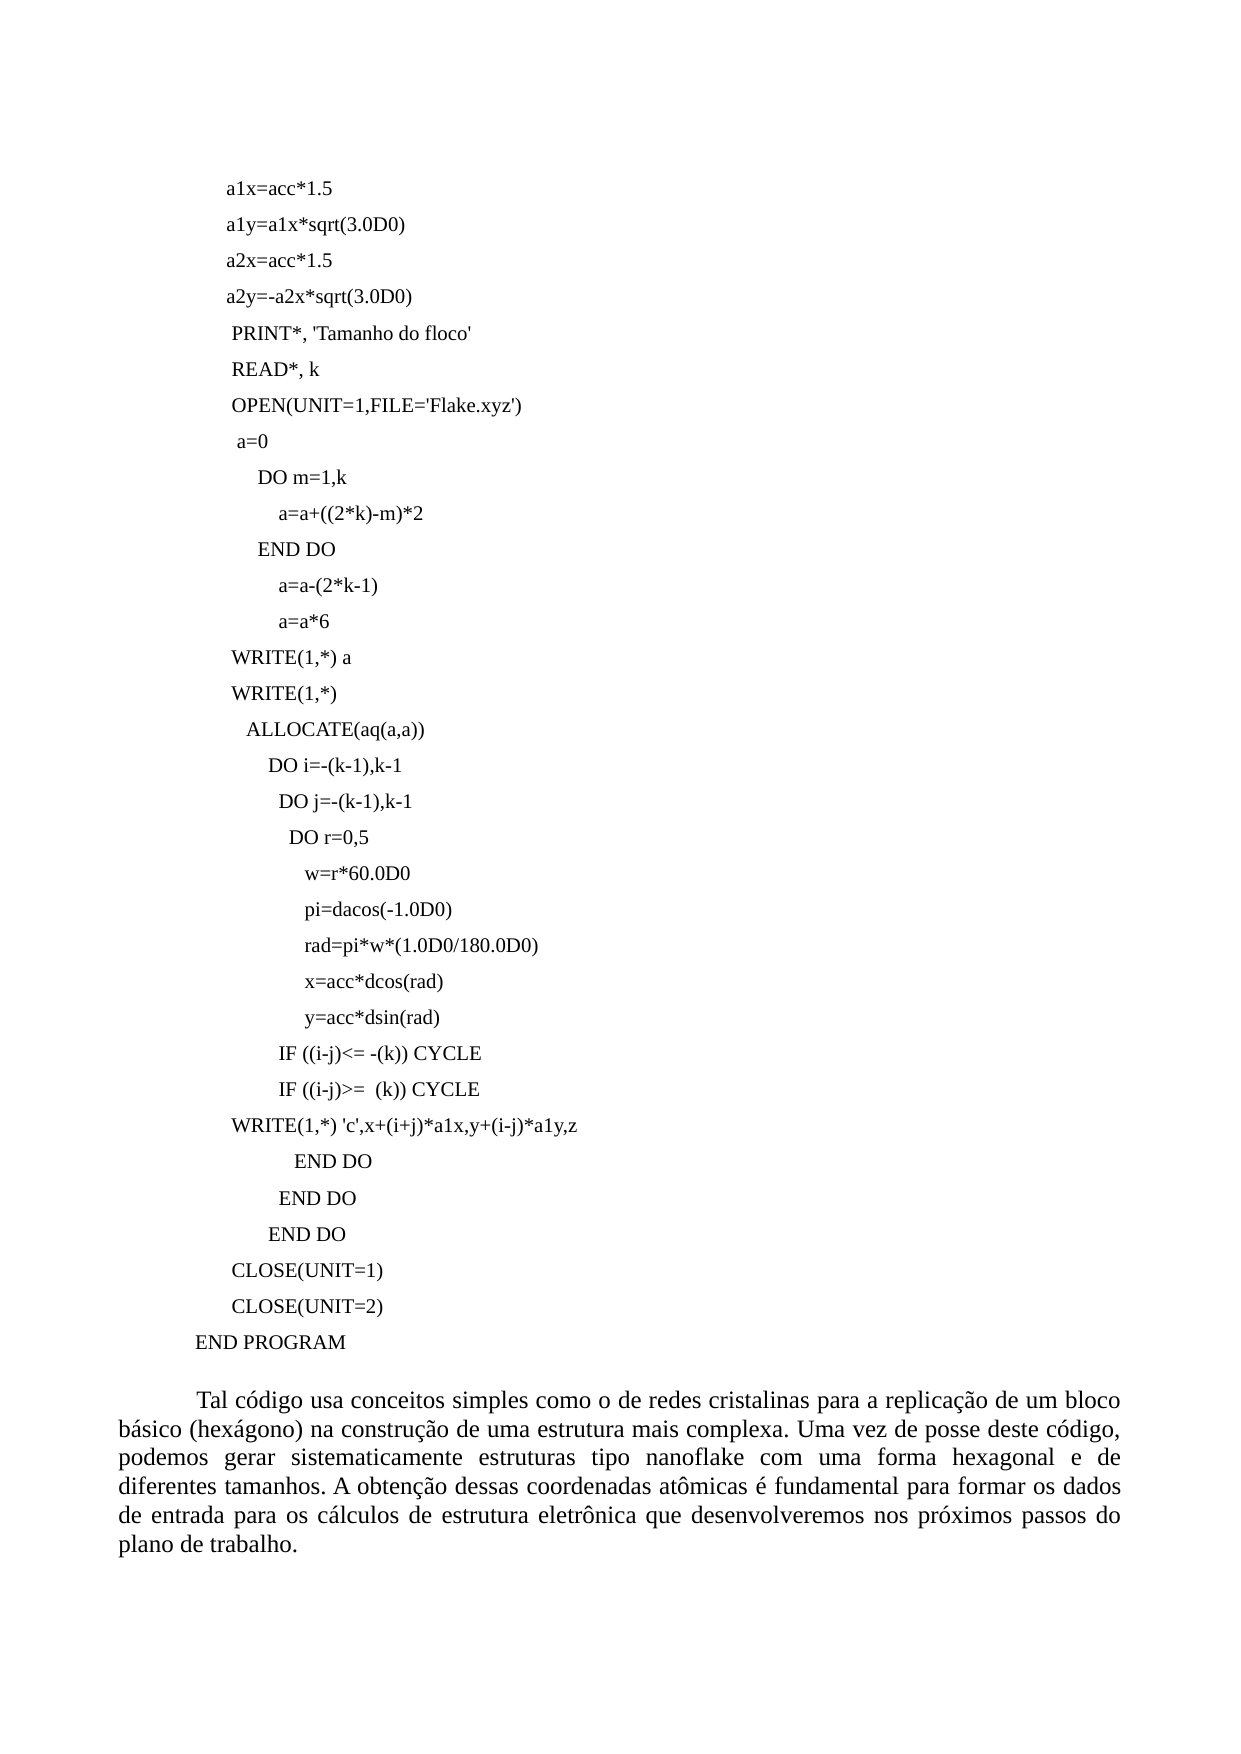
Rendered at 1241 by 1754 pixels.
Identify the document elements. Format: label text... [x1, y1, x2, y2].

text IF ((i-j)>= (k)) CYCLE [118, 1077, 1122, 1101]
text x=acc*dcos(rad) [118, 969, 1122, 993]
text a=a+((2*k)-m)*2 [118, 501, 1122, 525]
text pi=dacos(-1.0D0) [118, 897, 1122, 921]
text DO i=-(k-1),k-1 [118, 753, 1122, 777]
text y=acc*dsin(rad) [118, 1005, 1122, 1029]
text CLOSE(UNIT=2) [118, 1294, 1122, 1318]
text a=0 [118, 429, 1122, 453]
text DO r=0,5 [118, 825, 1122, 849]
text ALLOCATE(aq(a,a)) [118, 717, 1122, 741]
text IF ((i-j)<= -(k)) CYCLE [118, 1041, 1122, 1065]
text DO m=1,k [118, 465, 1122, 489]
text OPEN(UNIT=1,FILE='Flake.xyz') [118, 393, 1122, 417]
text WRITE(1,*) [118, 681, 1122, 705]
text END DO [118, 1149, 1122, 1173]
text END DO [118, 1186, 1122, 1209]
text w=r*60.0D0 [118, 861, 1122, 885]
text a2y=-a2x*sqrt(3.0D0) [118, 284, 1122, 308]
text a=a-(2*k-1) [118, 573, 1122, 597]
text END DO [118, 1222, 1122, 1246]
text READ*, k [118, 357, 1122, 381]
text DO j=-(k-1),k-1 [118, 789, 1122, 813]
text a1x=acc*1.5 [118, 176, 1122, 200]
text Tal código usa conceitos simples como o de redes cristalinas para a replicação de um bloco básico (hexágono) na construção de uma estrutura mais complexa. Uma vez de posse deste código, podemos gerar sistematicamente estruturas tipo nanoflake com uma forma hexagonal e de diferentes tamanhos. A obtenção dessas coordenadas atômicas é fundamental para formar os dados de entrada para os cálculos de estrutura eletrônica que desenvolveremos nos próximos passos do plano de trabalho. [118, 1385, 1122, 1557]
text a=a*6 [118, 609, 1122, 633]
text a2x=acc*1.5 [118, 248, 1122, 272]
text WRITE(1,*) 'c',x+(i+j)*a1x,y+(i-j)*a1y,z [118, 1113, 1122, 1137]
text WRITE(1,*) a [118, 645, 1122, 669]
text END PROGRAM [118, 1330, 1122, 1354]
text a1y=a1x*sqrt(3.0D0) [118, 212, 1122, 236]
text PRINT*, 'Tamanho do floco' [118, 321, 1122, 344]
text rad=pi*w*(1.0D0/180.0D0) [118, 933, 1122, 957]
text CLOSE(UNIT=1) [118, 1258, 1122, 1282]
text END DO [118, 537, 1122, 561]
